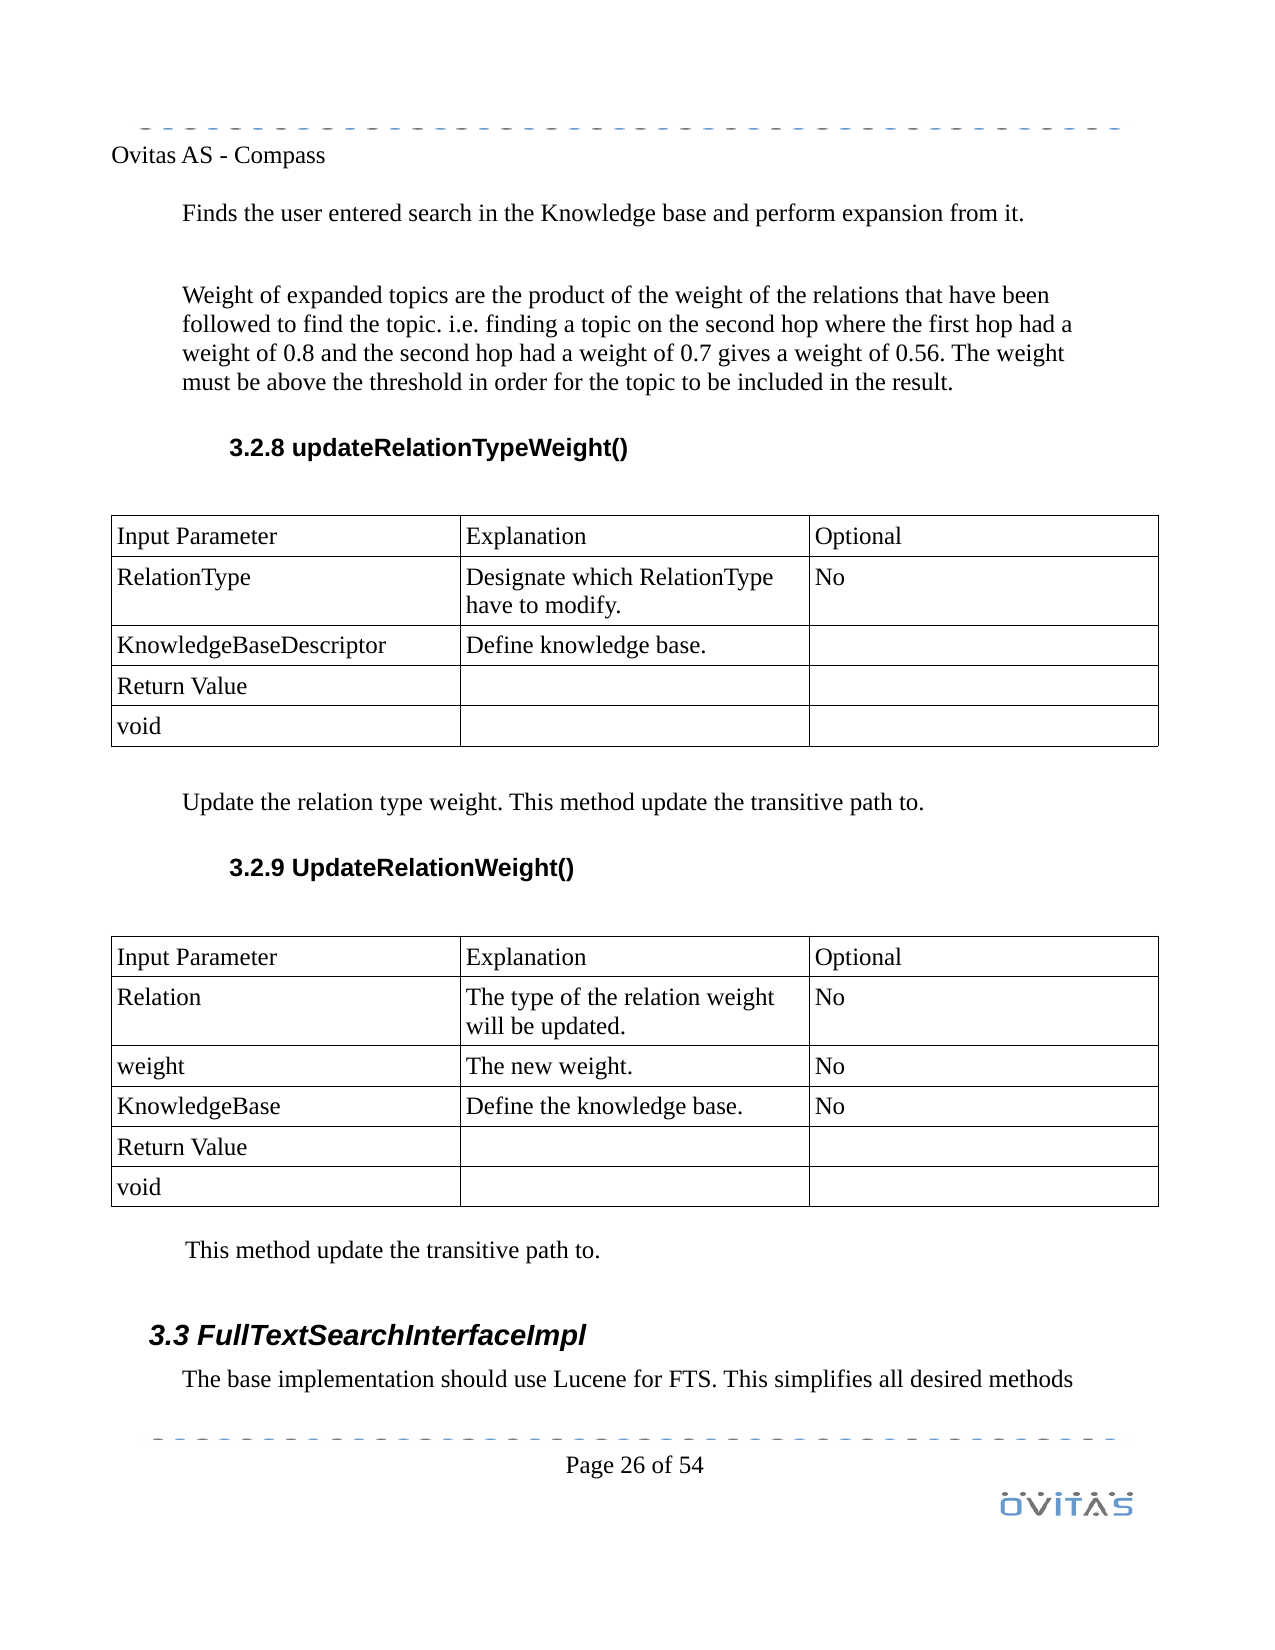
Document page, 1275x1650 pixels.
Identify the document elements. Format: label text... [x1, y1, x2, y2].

table_cell Designate which RelationType have to modify. [461, 557, 809, 625]
table_cell KnowledgeBaseDescriptor [112, 626, 460, 665]
table_cell [461, 666, 809, 705]
table_cell Return Value [112, 666, 460, 705]
table_cell No [810, 557, 1158, 625]
table_cell KnowledgeBase [112, 1087, 460, 1126]
subtitle 3.2.8 updateRelationTypeWeight() [229, 433, 1158, 462]
table_header Optional [810, 937, 1158, 976]
table_cell [810, 666, 1158, 705]
table_header Optional [810, 516, 1158, 556]
table_cell Define knowledge base. [461, 626, 809, 665]
text The base implementation should use Lucene for FTS. This simplifies all desired methods [182, 1364, 1111, 1393]
table_cell No [810, 977, 1158, 1045]
table_cell RelationType [112, 557, 460, 625]
table_cell The type of the relation weight will be updated. [461, 977, 809, 1045]
subtitle 3.3 FullTextSearchInterfaceImpl [148, 1318, 1158, 1351]
table_header Explanation [461, 937, 809, 976]
table_cell [461, 1167, 809, 1206]
table_cell No [810, 1087, 1158, 1126]
table_cell Return Value [112, 1127, 460, 1166]
table_cell [461, 706, 809, 746]
table_cell void [112, 706, 460, 746]
text Finds the user entered search in the Knowledge base and perform expansion from it. [182, 198, 1111, 227]
text Weight of expanded topics are the product of the weight of the relations that have been followed to find the topic. i.e. finding a topic on the second hop where the first hop had a weight of 0.8 and the second hop had a weight of 0.7 gives a weight of 0.56. The weight must be above the threshold in order for the topic to be included in the result. [182, 280, 1111, 395]
table_cell [810, 706, 1158, 746]
picture [127, 127, 1134, 131]
table_cell Relation [112, 977, 460, 1045]
table_cell No [810, 1046, 1158, 1086]
table_cell Define the knowledge base. [461, 1087, 809, 1126]
table_header Explanation [461, 516, 809, 556]
table_cell [810, 1127, 1158, 1166]
subtitle 3.2.9 UpdateRelationWeight() [229, 853, 1158, 882]
table_cell [810, 1167, 1158, 1206]
table_cell void [112, 1167, 460, 1206]
table_header Input Parameter [112, 516, 460, 556]
text Update the relation type weight. This method update the transitive path to. [182, 787, 1111, 816]
table_cell weight [112, 1046, 460, 1086]
table_header Input Parameter [112, 937, 460, 976]
table_cell [461, 1127, 809, 1166]
table_cell The new weight. [461, 1046, 809, 1086]
table_cell [810, 626, 1158, 665]
text This method update the transitive path to. [111, 1235, 1158, 1264]
